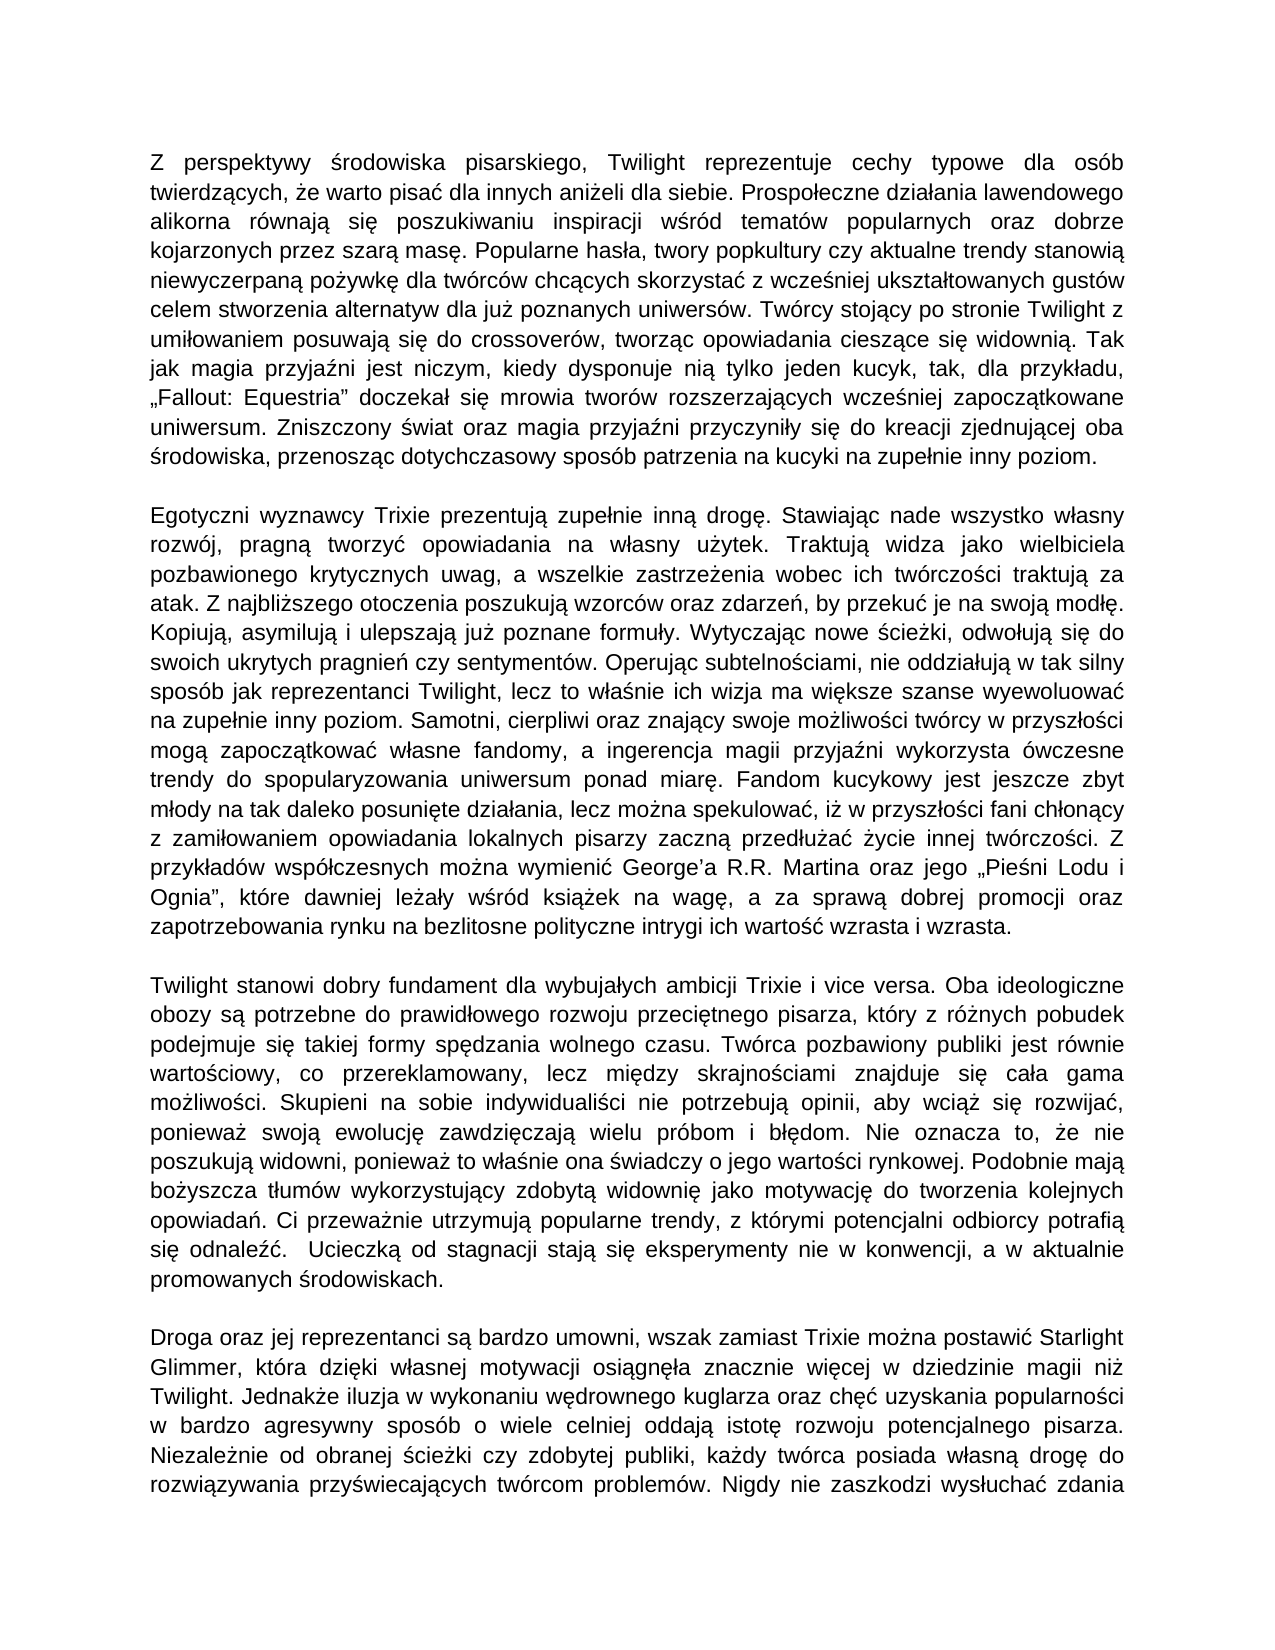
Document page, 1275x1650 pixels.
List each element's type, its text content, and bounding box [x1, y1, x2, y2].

text Twilight stanowi dobry fundament dla wybujałych ambicji Trixie i vice versa. Oba ideologiczne obozy są potrzebne do prawidłowego rozwoju przeciętnego pisarza, który z różnych pobudek podejmuje się takiej formy spędzania wolnego czasu. Twórca pozbawiony publiki jest równie wartościowy, co przereklamowany, lecz między skrajnościami znajduje się cała gama możliwości. Skupieni na sobie indywidualiści nie potrzebują opinii, aby wciąż się rozwijać, ponieważ swoją ewolucję zawdzięczają wielu próbom i błędom. Nie oznacza to, że nie poszukują widowni, ponieważ to właśnie ona świadczy o jego wartości rynkowej. Podobnie mają bożyszcza tłumów wykorzystujący zdobytą widownię jako motywację do tworzenia kolejnych opowiadań. Ci przeważnie utrzymują popularne trendy, z którymi potencjalni odbiorcy potrafią się odnaleźć. Ucieczką od stagnacji stają się eksperymenty nie w konwencji, a w aktualnie promowanych środowiskach. [150, 972, 1125, 1292]
text Egotyczni wyznawcy Trixie prezentują zupełnie inną drogę. Stawiając nade wszystko własny rozwój, pragną tworzyć opowiadania na własny użytek. Traktują widza jako wielbiciela pozbawionego krytycznych uwag, a wszelkie zastrzeżenia wobec ich twórczości traktują za atak. Z najbliższego otoczenia poszukują wzorców oraz zdarzeń, by przekuć je na swoją modłę. Kopiują, asymilują i ulepszają już poznane formuły. Wytyczając nowe ścieżki, odwołują się do swoich ukrytych pragnień czy sentymentów. Operując subtelnościami, nie oddziałują w tak silny sposób jak reprezentanci Twilight, lecz to właśnie ich wizja ma większe szanse wyewoluować na zupełnie inny poziom. Samotni, cierpliwi oraz znający swoje możliwości twórcy w przyszłości mogą zapoczątkować własne fandomy, a ingerencja magii przyjaźni wykorzysta ówczesne trendy do spopularyzowania uniwersum ponad miarę. Fandom kucykowy jest jeszcze zbyt młody na tak daleko posunięte działania, lecz można spekulować, iż w przyszłości fani chłonący z zamiłowaniem opowiadania lokalnych pisarzy zaczną przedłużać życie innej twórczości. Z przykładów współczesnych można wymienić George’a R.R. Martina oraz jego „Pieśni Lodu i Ognia”, które dawniej leżały wśród książek na wagę, a za sprawą dobrej promocji oraz zapotrzebowania rynku na bezlitosne polityczne intrygi ich wartość wzrasta i wzrasta. [150, 502, 1125, 939]
text Z perspektywy środowiska pisarskiego, Twilight reprezentuje cechy typowe dla osób twierdzących, że warto pisać dla innych aniżeli dla siebie. Prospołeczne działania lawendowego alikorna równają się poszukiwaniu inspiracji wśród tematów popularnych oraz dobrze kojarzonych przez szarą masę. Popularne hasła, twory popkultury czy aktualne trendy stanowią niewyczerpaną pożywkę dla twórców chcących skorzystać z wcześniej ukształtowanych gustów celem stworzenia alternatyw dla już poznanych uniwersów. Twórcy stojący po stronie Twilight z umiłowaniem posuwają się do crossoverów, tworząc opowiadania cieszące się widownią. Tak jak magia przyjaźni jest niczym, kiedy dysponuje nią tylko jeden kucyk, tak, dla przykładu, „Fallout: Equestria” doczekał się mrowia tworów rozszerzających wcześniej zapoczątkowane uniwersum. Zniszczony świat oraz magia przyjaźni przyczyniły się do kreacji zjednującej oba środowiska, przenosząc dotychczasowy sposób patrzenia na kucyki na zupełnie inny poziom. [150, 150, 1125, 469]
text Droga oraz jej reprezentanci są bardzo umowni, wszak zamiast Trixie można postawić Starlight Glimmer, która dzięki własnej motywacji osiągnęła znacznie więcej w dziedzinie magii niż Twilight. Jednakże iluzja w wykonaniu wędrownego kuglarza oraz chęć uzyskania popularności w bardzo agresywny sposób o wiele celniej oddają istotę rozwoju potencjalnego pisarza. Niezależnie od obranej ścieżki czy zdobytej publiki, każdy twórca posiada własną drogę do rozwiązywania przyświecających twórcom problemów. Nigdy nie zaszkodzi wysłuchać zdania [150, 1325, 1125, 1497]
